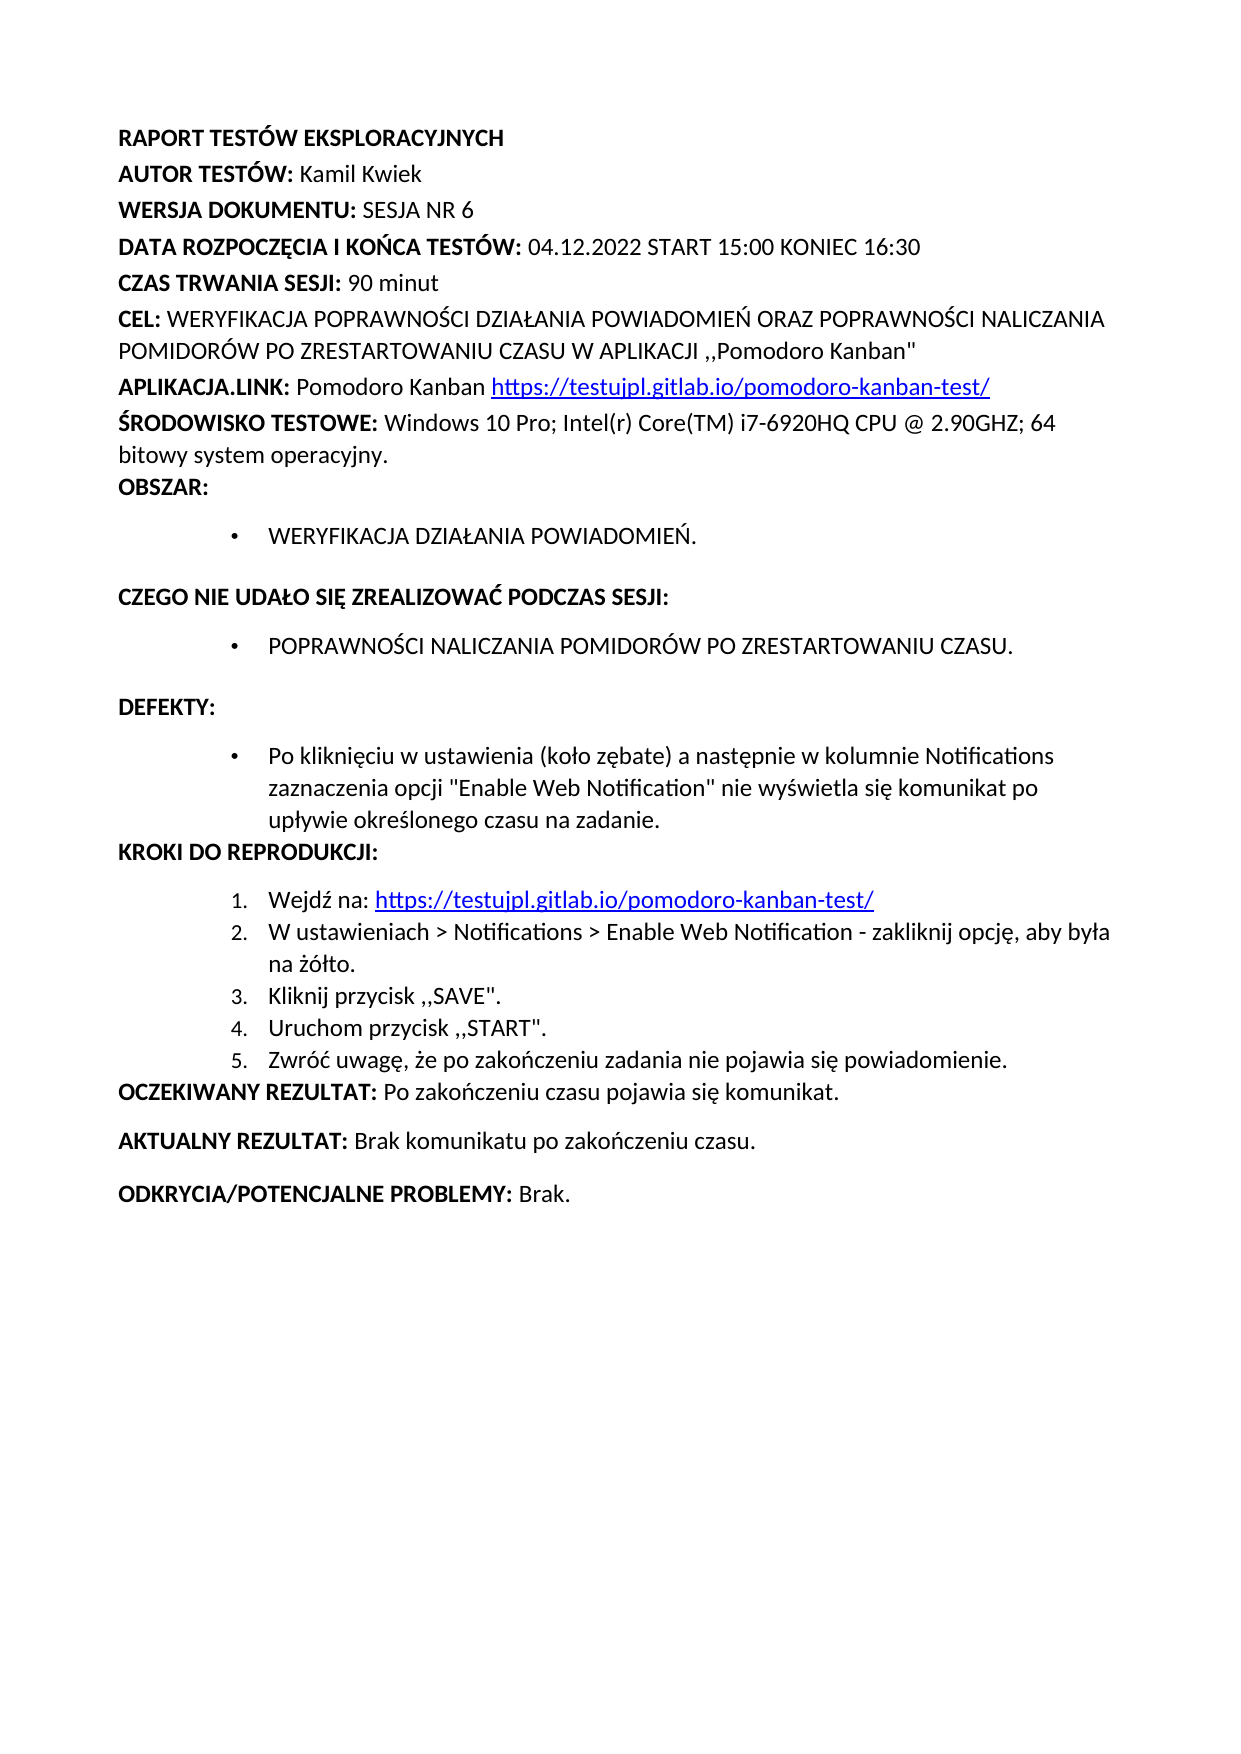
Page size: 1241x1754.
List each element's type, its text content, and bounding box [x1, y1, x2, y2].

text OBSZAR: [118, 471, 1122, 502]
text OCZEKIWANY REZULTAT: Po zakończeniu czasu pojawia się komunikat. [118, 1076, 1122, 1107]
text AUTOR TESTÓW: Kamil Kwiek [118, 158, 1122, 189]
list POPRAWNOŚCI NALICZANIA POMIDORÓW PO ZRESTARTOWANIU CZASU. [231, 630, 1122, 690]
text CEL: WERYFIKACJA POPRAWNOŚCI DZIAŁANIA POWIADOMIEŃ ORAZ POPRAWNOŚCI NALICZANIA POMIDORÓW PO ZRESTARTOWANIU CZASU W APLIKACJI ,,Pomodoro Kanban" [118, 303, 1122, 366]
text RAPORT TESTÓW EKSPLORACYJNYCH [118, 122, 1122, 153]
list W ustawieniach > Notifications > Enable Web Notification - zakliknij opcję, aby była na żółto. [231, 916, 1122, 979]
text ŚRODOWISKO TESTOWE: Windows 10 Pro; Intel(r) Core(TM) i7-6920HQ CPU @ 2.90GHZ; 64 bitowy system operacyjny. [118, 407, 1122, 470]
text AKTUALNY REZULTAT: Brak komunikatu po zakończeniu czasu. [118, 1125, 1122, 1155]
text CZEGO NIE UDAŁO SIĘ ZREALIZOWAĆ PODCZAS SESJI: [118, 581, 1122, 612]
list Wejdź na: https://testujpl.gitlab.io/pomodoro-kanban-test/ [231, 884, 1122, 915]
text KROKI DO REPRODUKCJI: [118, 836, 1122, 866]
text DATA ROZPOCZĘCIA I KOŃCA TESTÓW: 04.12.2022 START 15:00 KONIEC 16:30 [118, 231, 1122, 261]
text DEFEKTY: [118, 691, 1122, 722]
text APLIKACJA.LINK: Pomodoro Kanban https://testujpl.gitlab.io/pomodoro-kanban-test/ [118, 371, 1122, 402]
text ODKRYCIA/POTENCJALNE PROBLEMY: Brak. [118, 1178, 1122, 1208]
list Kliknij przycisk ,,SAVE". [231, 980, 1122, 1011]
list Zwróć uwagę, że po zakończeniu zadania nie pojawia się powiadomienie. [231, 1044, 1122, 1075]
text WERSJA DOKUMENTU: SESJA NR 6 [118, 194, 1122, 225]
list Po kliknięciu w ustawienia (koło zębate) a następnie w kolumnie Notifications zaznaczenia opcji "Enable Web Notification" nie wyświetla się komunikat po upływie określonego czasu na zadanie. [231, 740, 1122, 834]
list WERYFIKACJA DZIAŁANIA POWIADOMIEŃ. [231, 520, 1122, 550]
text CZAS TRWANIA SESJI: 90 minut [118, 267, 1122, 297]
list Uruchom przycisk ,,START". [231, 1012, 1122, 1043]
